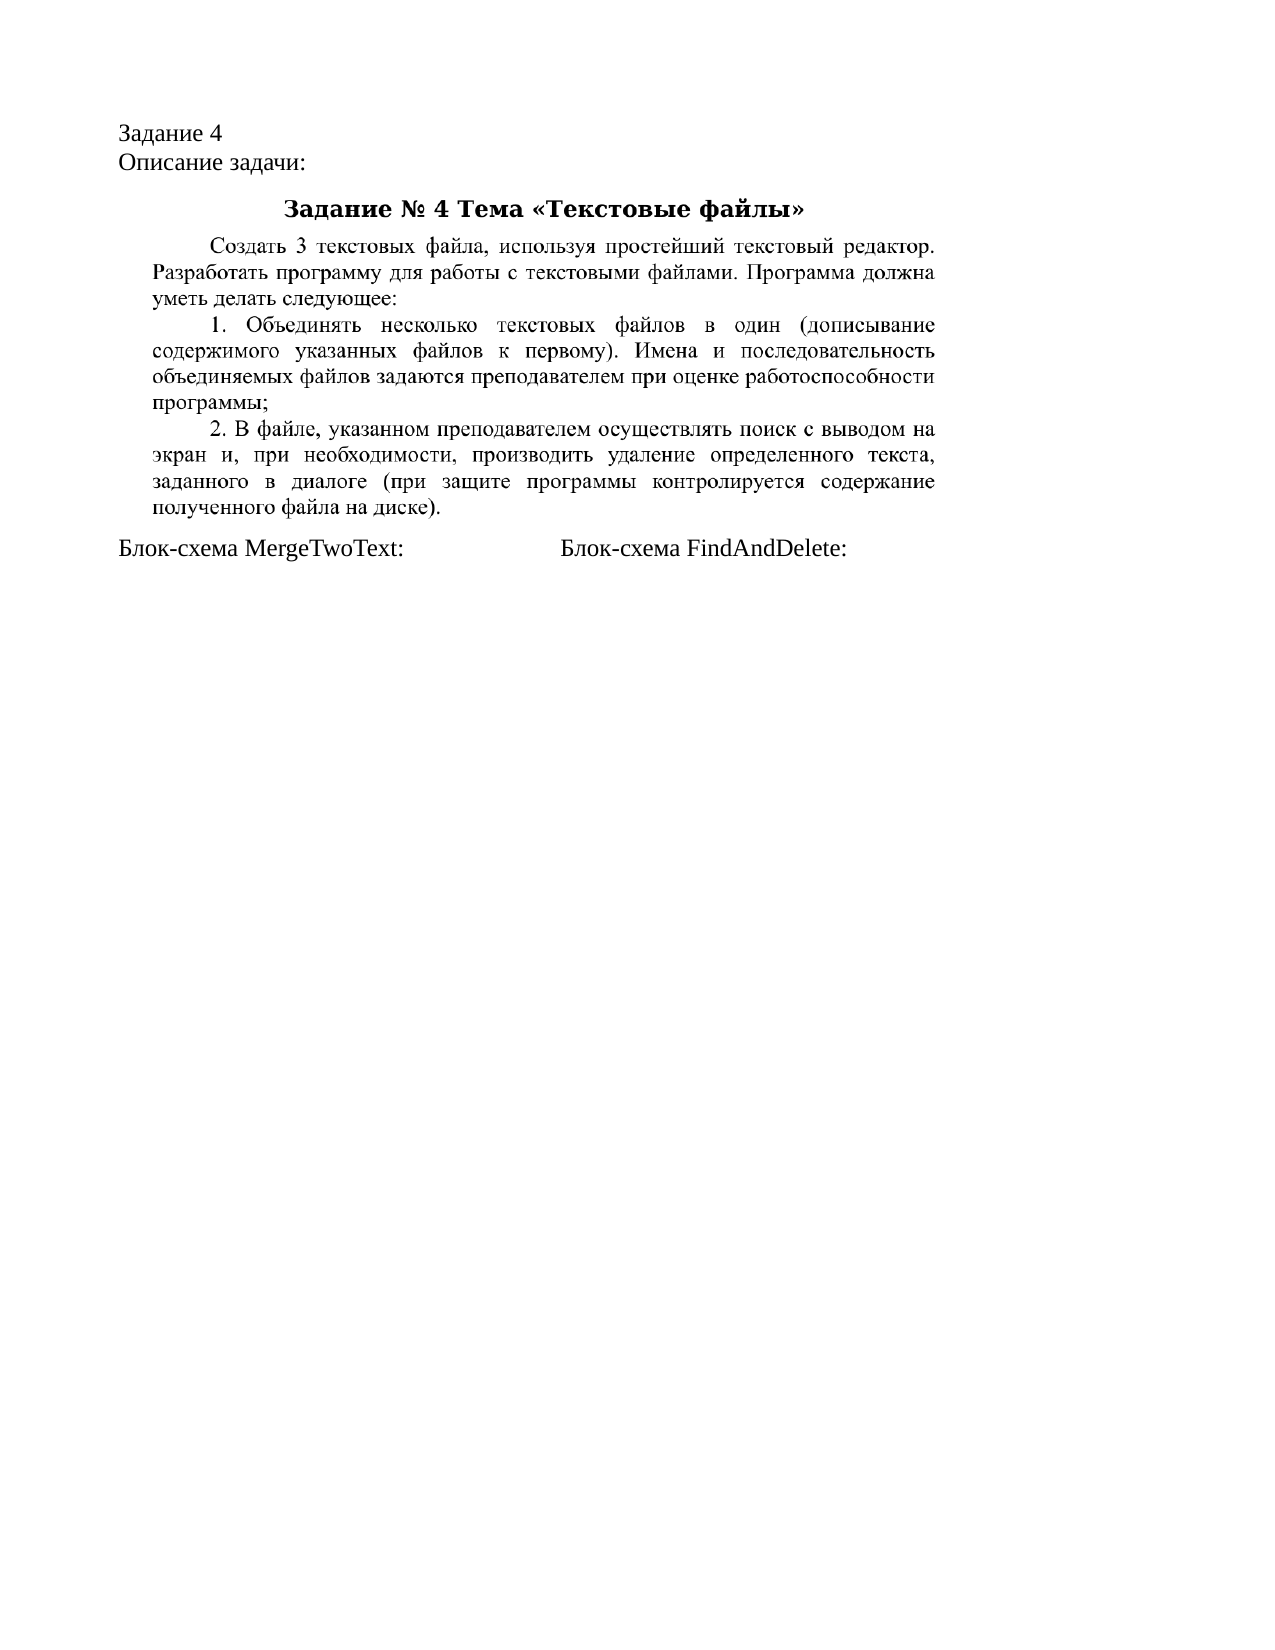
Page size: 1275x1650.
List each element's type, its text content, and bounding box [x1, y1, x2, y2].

text Описание задачи: [118, 147, 1157, 176]
picture [118, 175, 985, 533]
text Блок-схема MergeTwoText: Блок-схема FindAndDelete: [118, 533, 1157, 561]
text Задание 4 [118, 118, 1157, 147]
